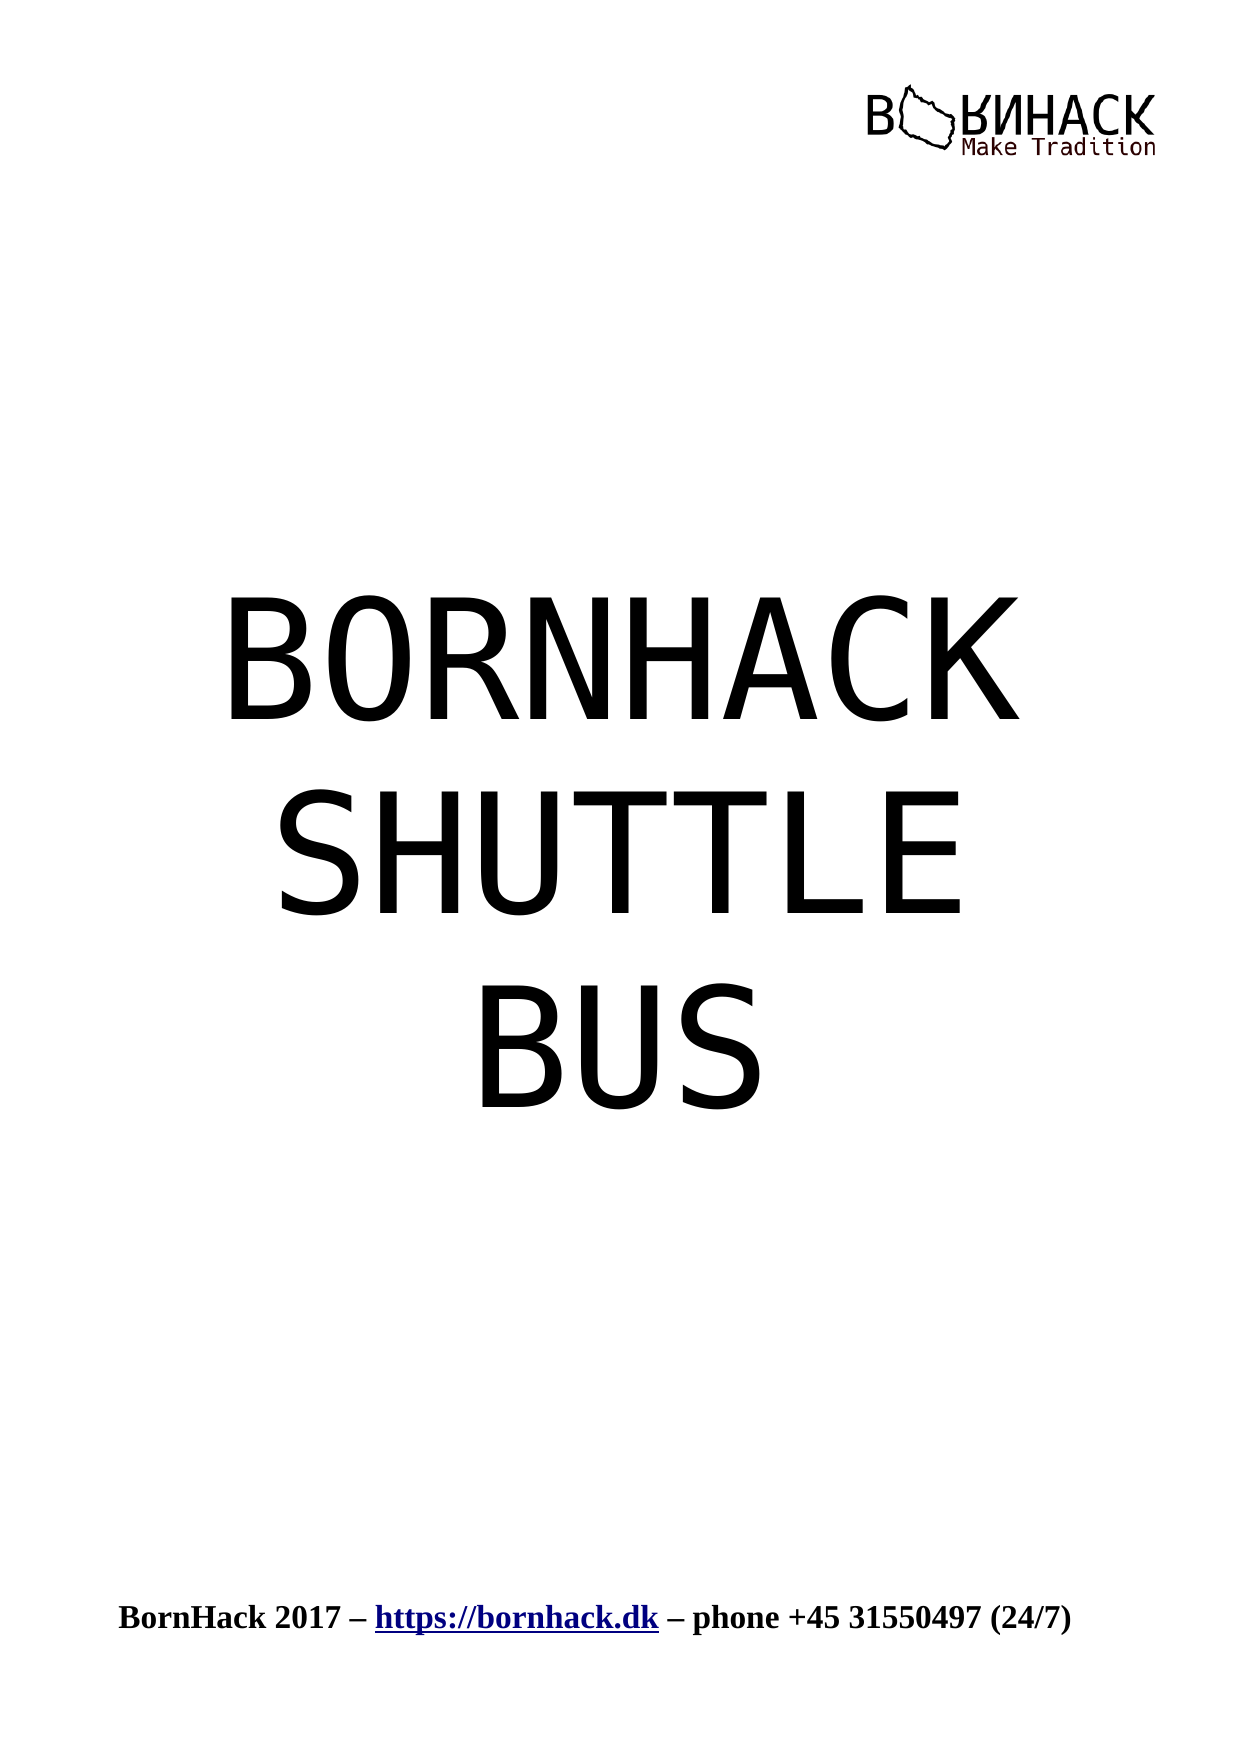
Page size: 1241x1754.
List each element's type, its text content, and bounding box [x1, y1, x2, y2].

text BUS [118, 953, 1122, 1147]
picture [852, 82, 1169, 166]
text SHUTTLE [118, 758, 1122, 953]
text BORNHACK [118, 564, 1122, 758]
